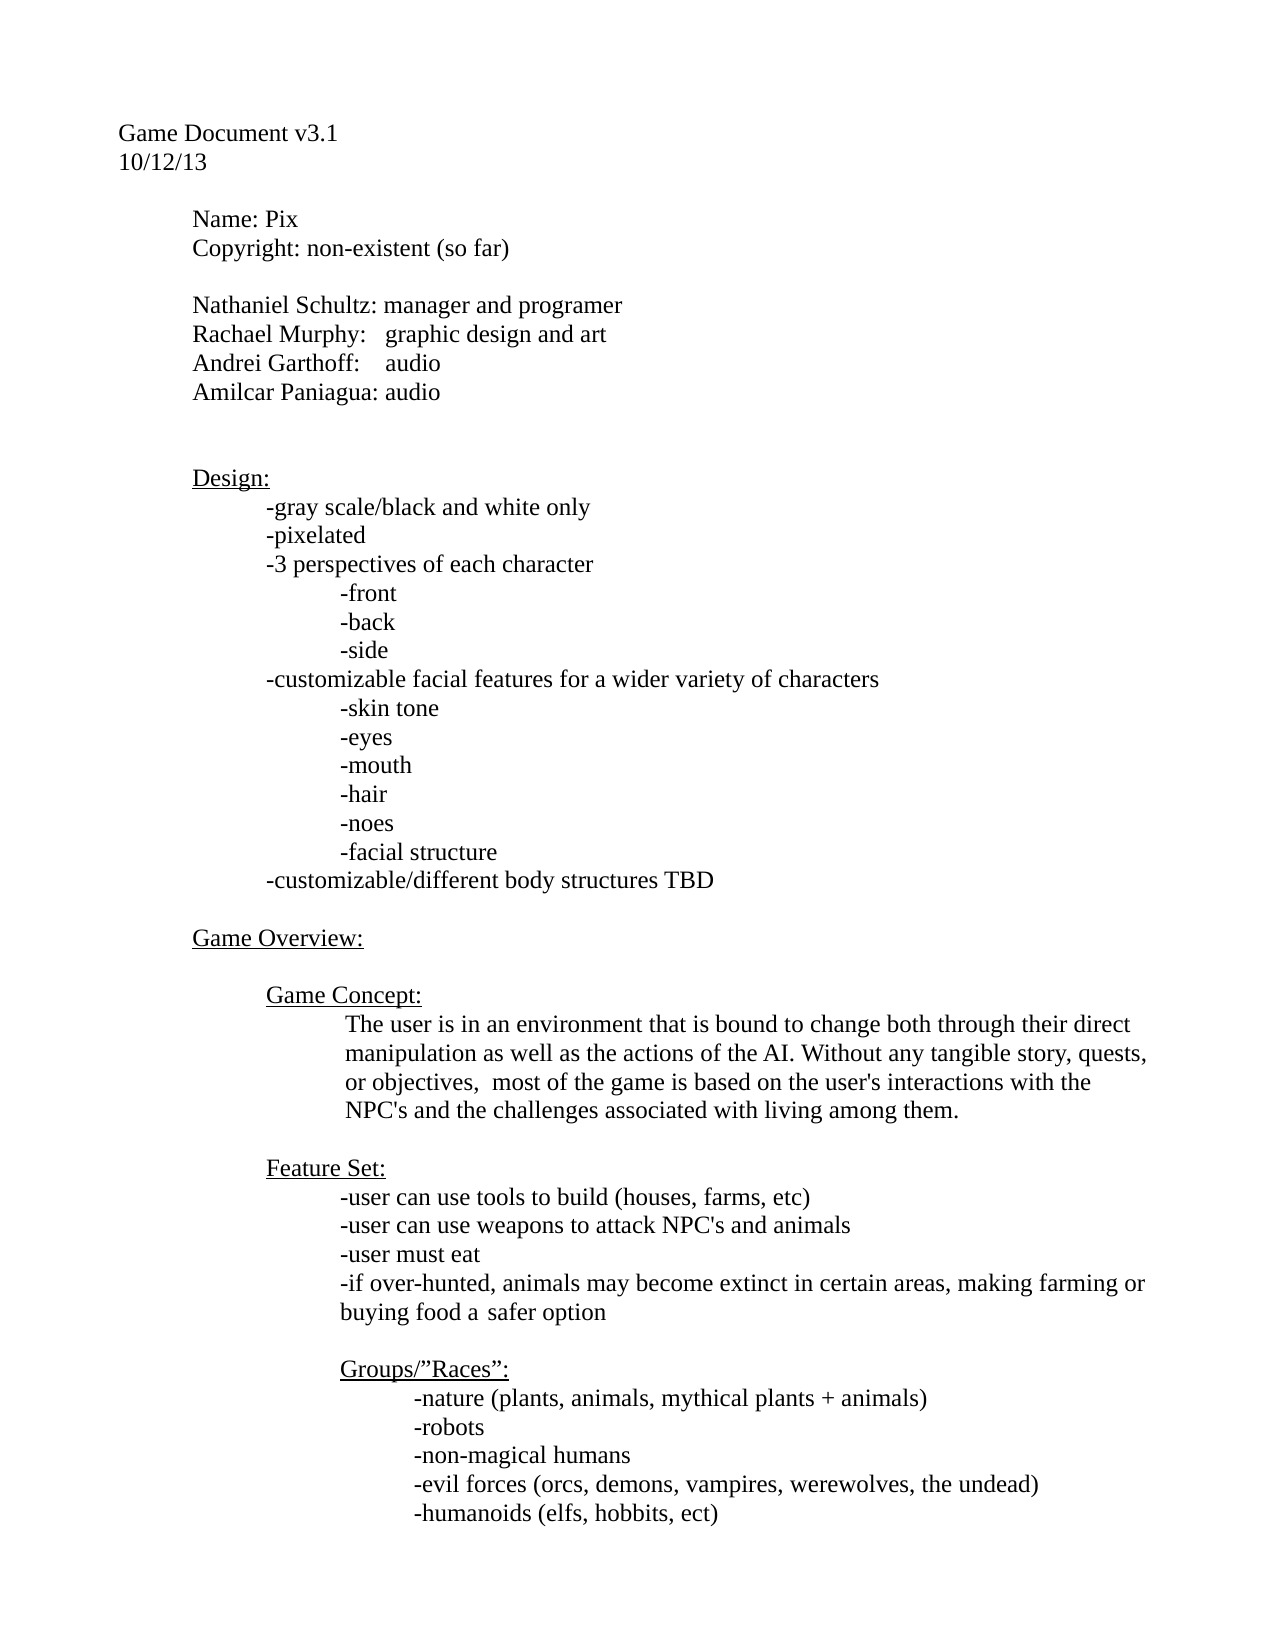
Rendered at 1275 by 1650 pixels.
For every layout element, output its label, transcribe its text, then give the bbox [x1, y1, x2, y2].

text Copyright: non-existent (so far) [118, 233, 1157, 262]
text -facial structure [118, 837, 1157, 866]
text Feature Set: [118, 1153, 1157, 1182]
text -noes [118, 808, 1157, 837]
text Design: [118, 463, 1157, 492]
text -front [118, 578, 1157, 607]
text -pixelated [118, 521, 1157, 549]
text Game Overview: [118, 923, 1157, 952]
text -user must eat [118, 1239, 1157, 1268]
text 10/12/13 [118, 147, 1157, 176]
text -customizable facial features for a wider variety of characters [118, 664, 1157, 693]
text Andrei Garthoff: audio [118, 348, 1157, 377]
text Amilcar Paniagua: audio [118, 377, 1157, 406]
text -customizable/different body structures TBD [118, 866, 1157, 894]
text Groups/”Races”: [118, 1354, 1157, 1383]
text -robots [118, 1412, 1157, 1441]
text Nathaniel Schultz: manager and programer [118, 291, 1157, 319]
text Rachael Murphy: graphic design and art [118, 319, 1157, 348]
text -non-magical humans [118, 1441, 1157, 1469]
text -evil forces (orcs, demons, vampires, werewolves, the undead) [118, 1469, 1157, 1498]
text -mouth [118, 751, 1157, 779]
text -nature (plants, animals, mythical plants + animals) [118, 1383, 1157, 1412]
text -3 perspectives of each character [118, 549, 1157, 578]
text -back [118, 607, 1157, 636]
text -if over-hunted, animals may become extinct in certain areas, making farming or buying food a safer option [118, 1268, 1157, 1326]
text Name: Pix [118, 204, 1157, 233]
text Game Concept: [118, 981, 1157, 1009]
text -eyes [118, 722, 1157, 751]
text Game Document v3.1 [118, 118, 1157, 147]
text -side [118, 636, 1157, 664]
text -gray scale/black and white only [118, 492, 1157, 521]
text -humanoids (elfs, hobbits, ect) [118, 1498, 1157, 1527]
text -user can use weapons to attack NPC's and animals [118, 1211, 1157, 1239]
text -hair [118, 779, 1157, 808]
text -skin tone [118, 693, 1157, 722]
text -user can use tools to build (houses, farms, etc) [118, 1182, 1157, 1211]
text The user is in an environment that is bound to change both through their direct manipulation as well as the actions of the AI. Without any tangible story, quests, or objectives, most of the game is based on the user's interactions with the NPC's and the challenges associated with living among them. [118, 1009, 1157, 1124]
